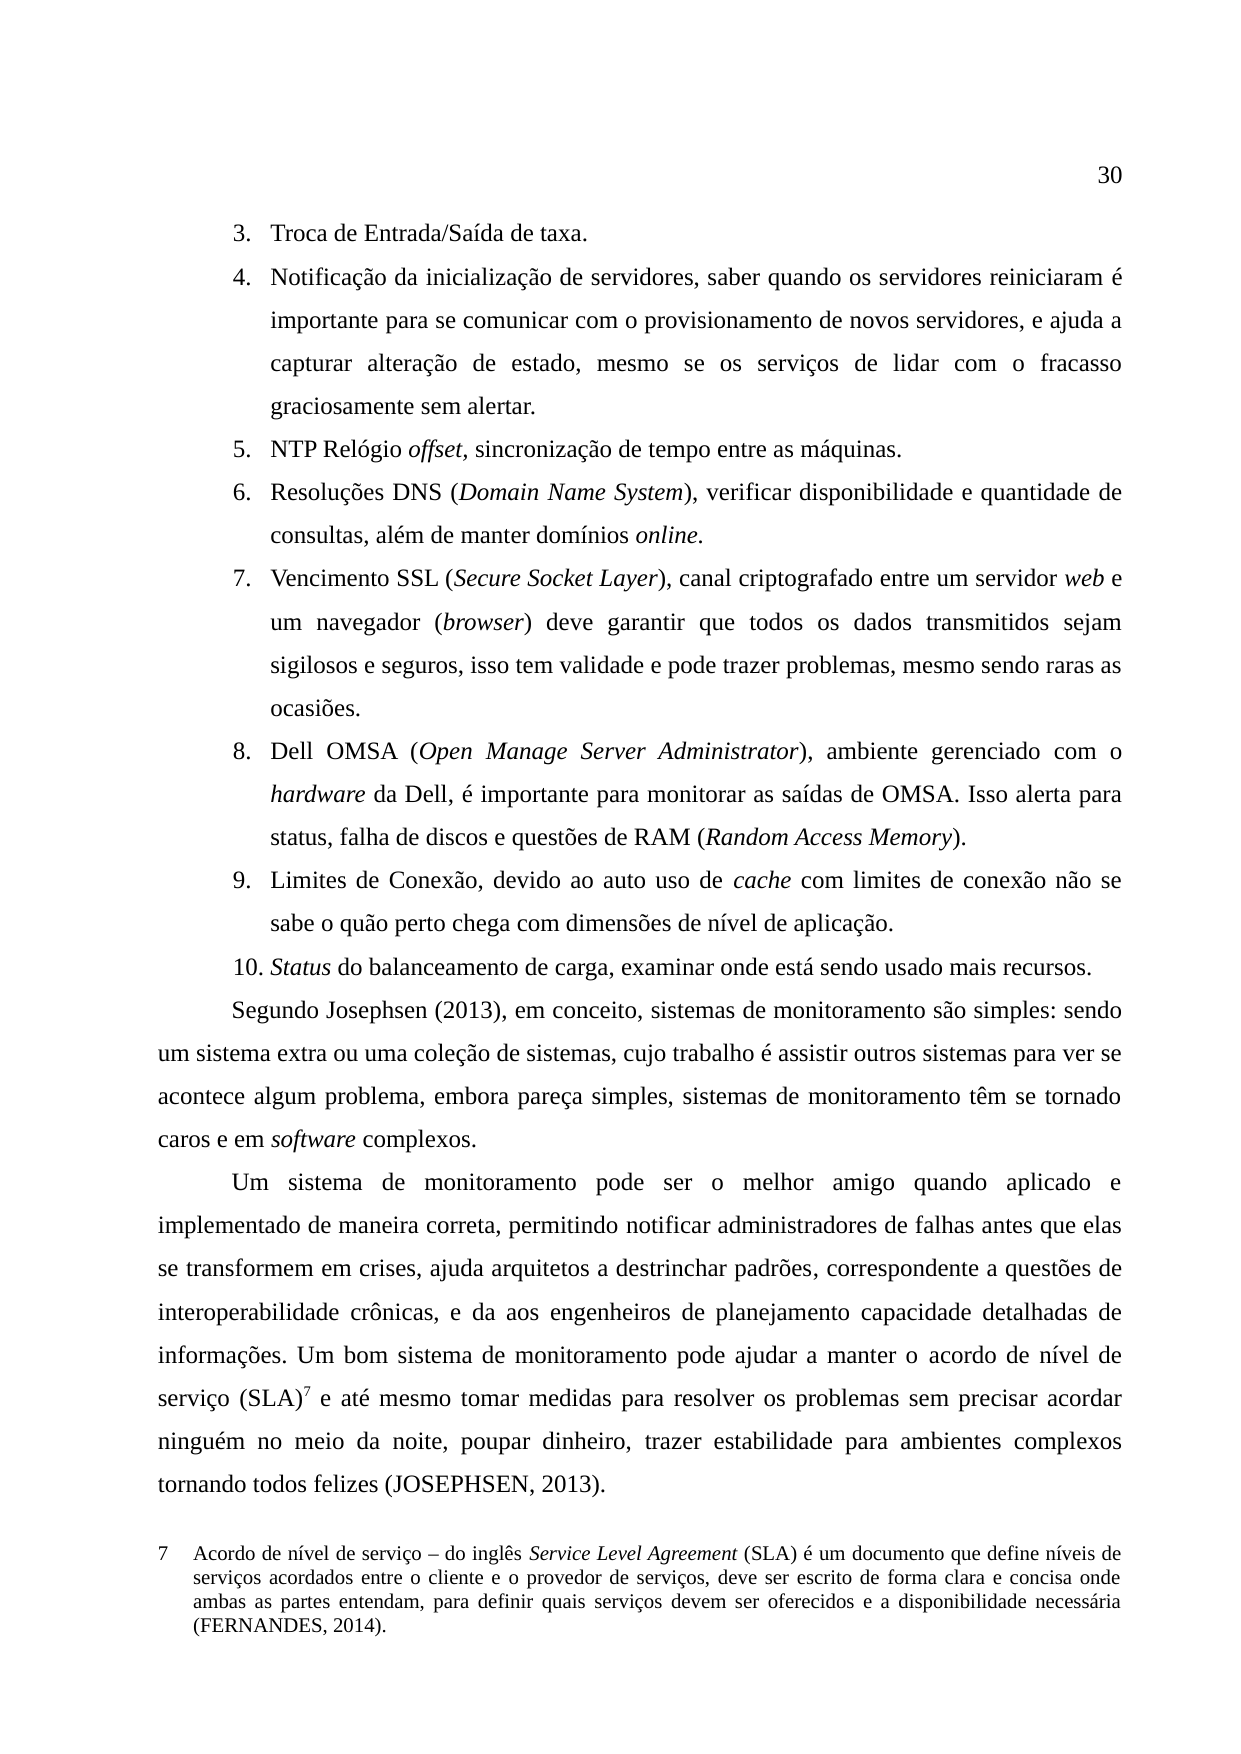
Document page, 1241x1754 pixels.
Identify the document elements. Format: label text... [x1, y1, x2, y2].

list Notificação da inicialização de servidores, saber quando os servidores reiniciaram é importante para se comunicar com o provisionamento de novos servidores, e ajuda a capturar alteração de estado, mesmo se os serviços de lidar com o fracasso graciosamente sem alertar. [233, 262, 1122, 420]
text Um sistema de monitoramento pode ser o melhor amigo quando aplicado e implementado de maneira correta, permitindo notificar administradores de falhas antes que elas se transformem em crises, ajuda arquitetos a destrinchar padrões, correspondente a questões de interoperabilidade crônicas, e da aos engenheiros de planejamento capacidade detalhadas de informações. Um bom sistema de monitoramento pode ajudar a manter o acordo de nível de serviço (SLA) e até mesmo tomar medidas para resolver os problemas sem precisar acordar ninguém no meio da noite, poupar dinheiro, trazer estabilidade para ambientes complexos tornando todos felizes (JOSEPHSEN, 2013). [158, 1167, 1122, 1498]
list NTP Relógio offset, sincronização de tempo entre as máquinas. [233, 434, 1122, 463]
list Limites de Conexão, devido ao auto uso de cache com limites de conexão não se sabe o quão perto chega com dimensões de nível de aplicação. [233, 865, 1122, 937]
list Resoluções DNS (Domain Name System), verificar disponibilidade e quantidade de consultas, além de manter domínios online. [233, 477, 1122, 549]
list Vencimento SSL (Secure Socket Layer), canal criptografado entre um servidor web e um navegador (browser) deve garantir que todos os dados transmitidos sejam sigilosos e seguros, isso tem validade e pode trazer problemas, mesmo sendo raras as ocasiões. [233, 563, 1122, 722]
text Segundo Josephsen (2013), em conceito, sistemas de monitoramento são simples: sendo um sistema extra ou uma coleção de sistemas, cujo trabalho é assistir outros sistemas para ver se acontece algum problema, embora pareça simples, sistemas de monitoramento têm se tornado caros e em software complexos. [158, 995, 1122, 1153]
text Acordo de nível de serviço – do inglês Service Level Agreement (SLA) é um documento que define níveis de serviços acordados entre o cliente e o provedor de serviços, deve ser escrito de forma clara e concisa onde ambas as partes entendam, para definir quais serviços devem ser oferecidos e a disponibilidade necessária (FERNANDES, 2014). [158, 1541, 1122, 1637]
list Status do balanceamento de carga, examinar onde está sendo usado mais recursos. [233, 952, 1122, 980]
list Troca de Entrada/Saída de taxa. [233, 218, 1122, 247]
list Dell OMSA (Open Manage Server Administrator), ambiente gerenciado com o hardware da Dell, é importante para monitorar as saídas de OMSA. Isso alerta para status, falha de discos e questões de RAM (Random Access Memory). [233, 736, 1122, 851]
